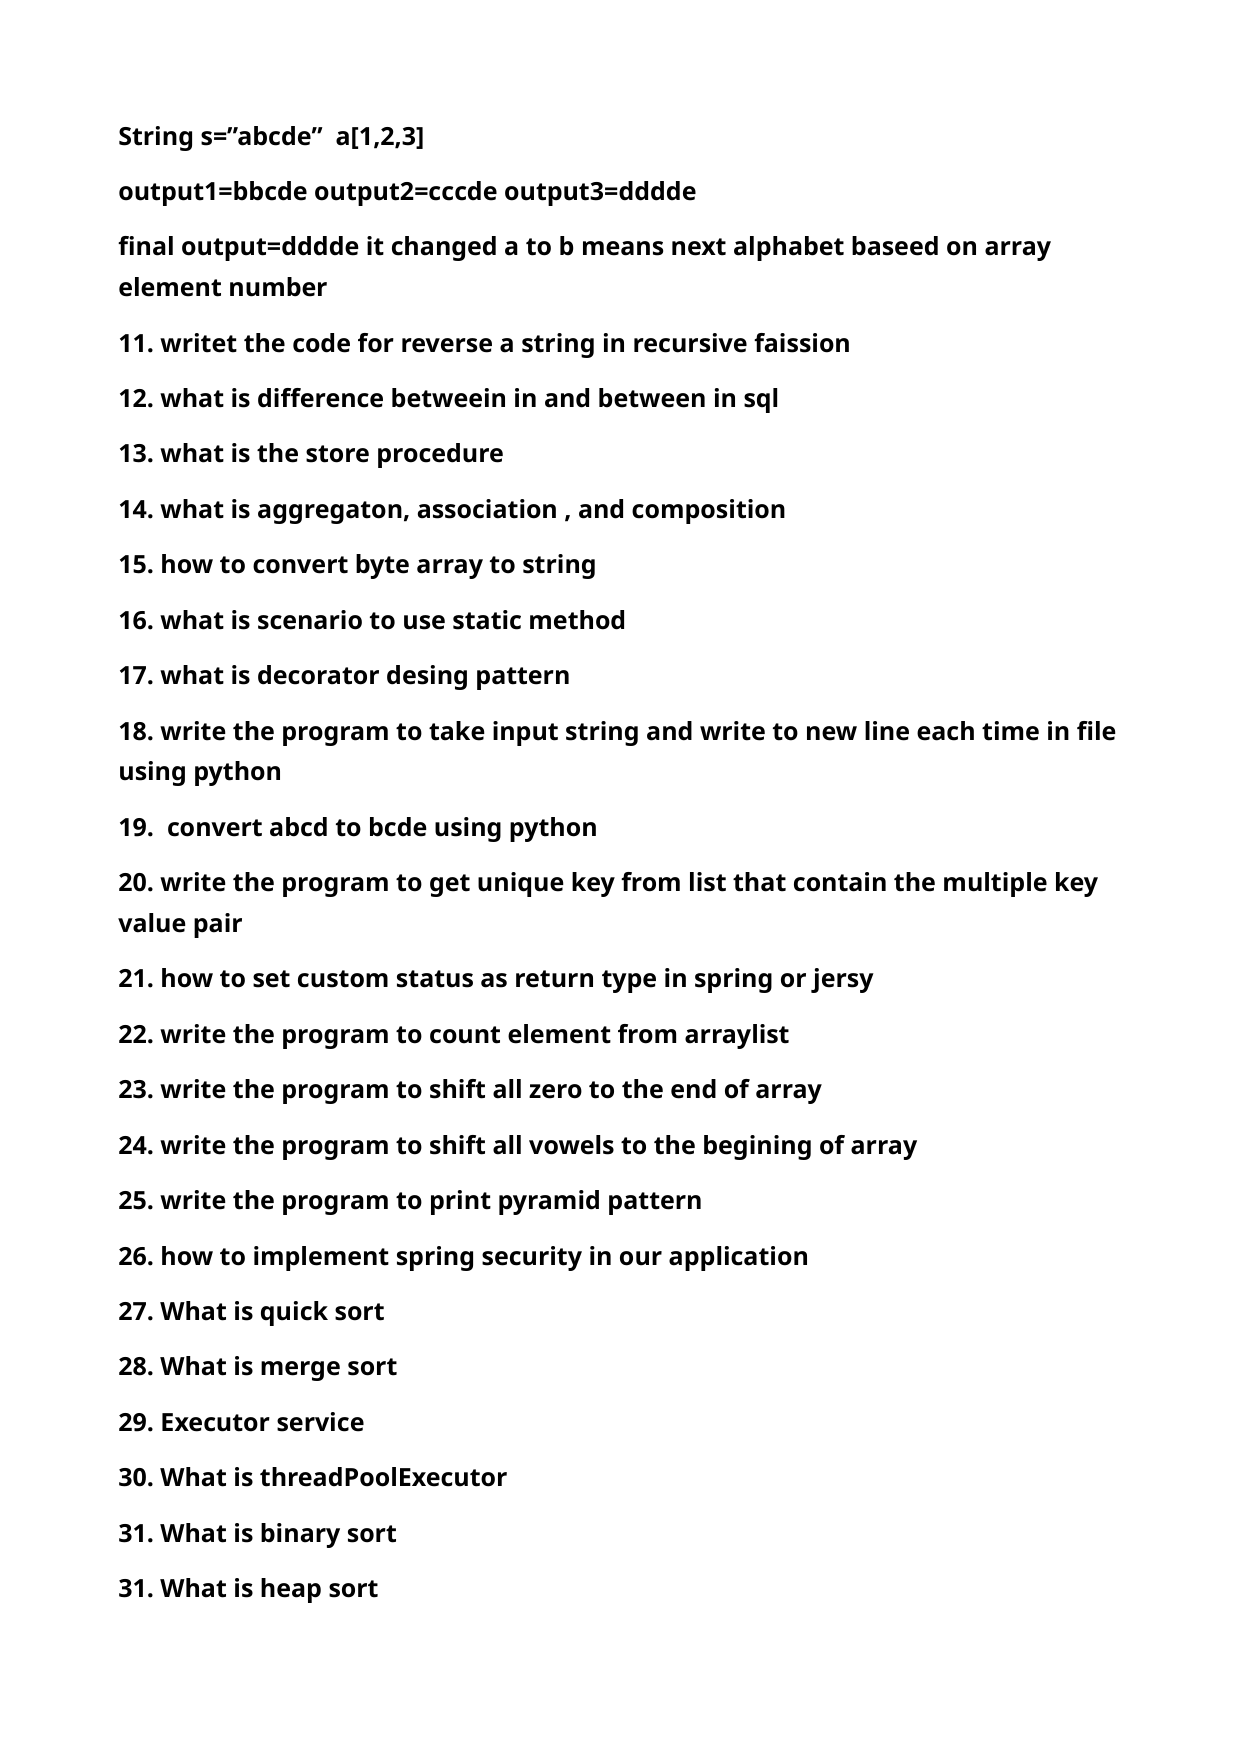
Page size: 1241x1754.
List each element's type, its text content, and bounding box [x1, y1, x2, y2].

text 26. how to implement spring security in our application [118, 1238, 1122, 1272]
text 29. Executor service [118, 1404, 1122, 1438]
text 27. What is quick sort [118, 1293, 1122, 1328]
text 24. write the program to shift all vowels to the begining of array [118, 1127, 1122, 1161]
text 16. what is scenario to use static method [118, 602, 1122, 636]
text 25. write the program to print pyramid pattern [118, 1183, 1122, 1217]
text 13. what is the store procedure [118, 436, 1122, 470]
text 17. what is decorator desing pattern [118, 658, 1122, 692]
text 28. What is merge sort [118, 1349, 1122, 1383]
text 20. write the program to get unique key from list that contain the multiple key value pair [118, 865, 1122, 940]
text 31. What is binary sort [118, 1515, 1122, 1549]
text String s=”abcde” a[1,2,3] [118, 118, 1122, 152]
text 18. write the program to take input string and write to new line each time in file using python [118, 713, 1122, 788]
text 21. how to set custom status as return type in spring or jersy [118, 961, 1122, 995]
text 12. what is difference betweein in and between in sql [118, 381, 1122, 415]
text final output=dddde it changed a to b means next alphabet baseed on array element number [118, 229, 1122, 304]
text 15. how to convert byte array to string [118, 547, 1122, 581]
text 14. what is aggregaton, association , and composition [118, 491, 1122, 526]
text 19. convert abcd to bcde using python [118, 809, 1122, 843]
text 23. write the program to shift all zero to the end of array [118, 1072, 1122, 1106]
text 30. What is threadPoolExecutor [118, 1460, 1122, 1494]
text 22. write the program to count element from arraylist [118, 1016, 1122, 1051]
text output1=bbcde output2=cccde output3=dddde [118, 173, 1122, 208]
text 11. writet the code for reverse a string in recursive faission [118, 325, 1122, 359]
text 31. What is heap sort [118, 1571, 1122, 1605]
